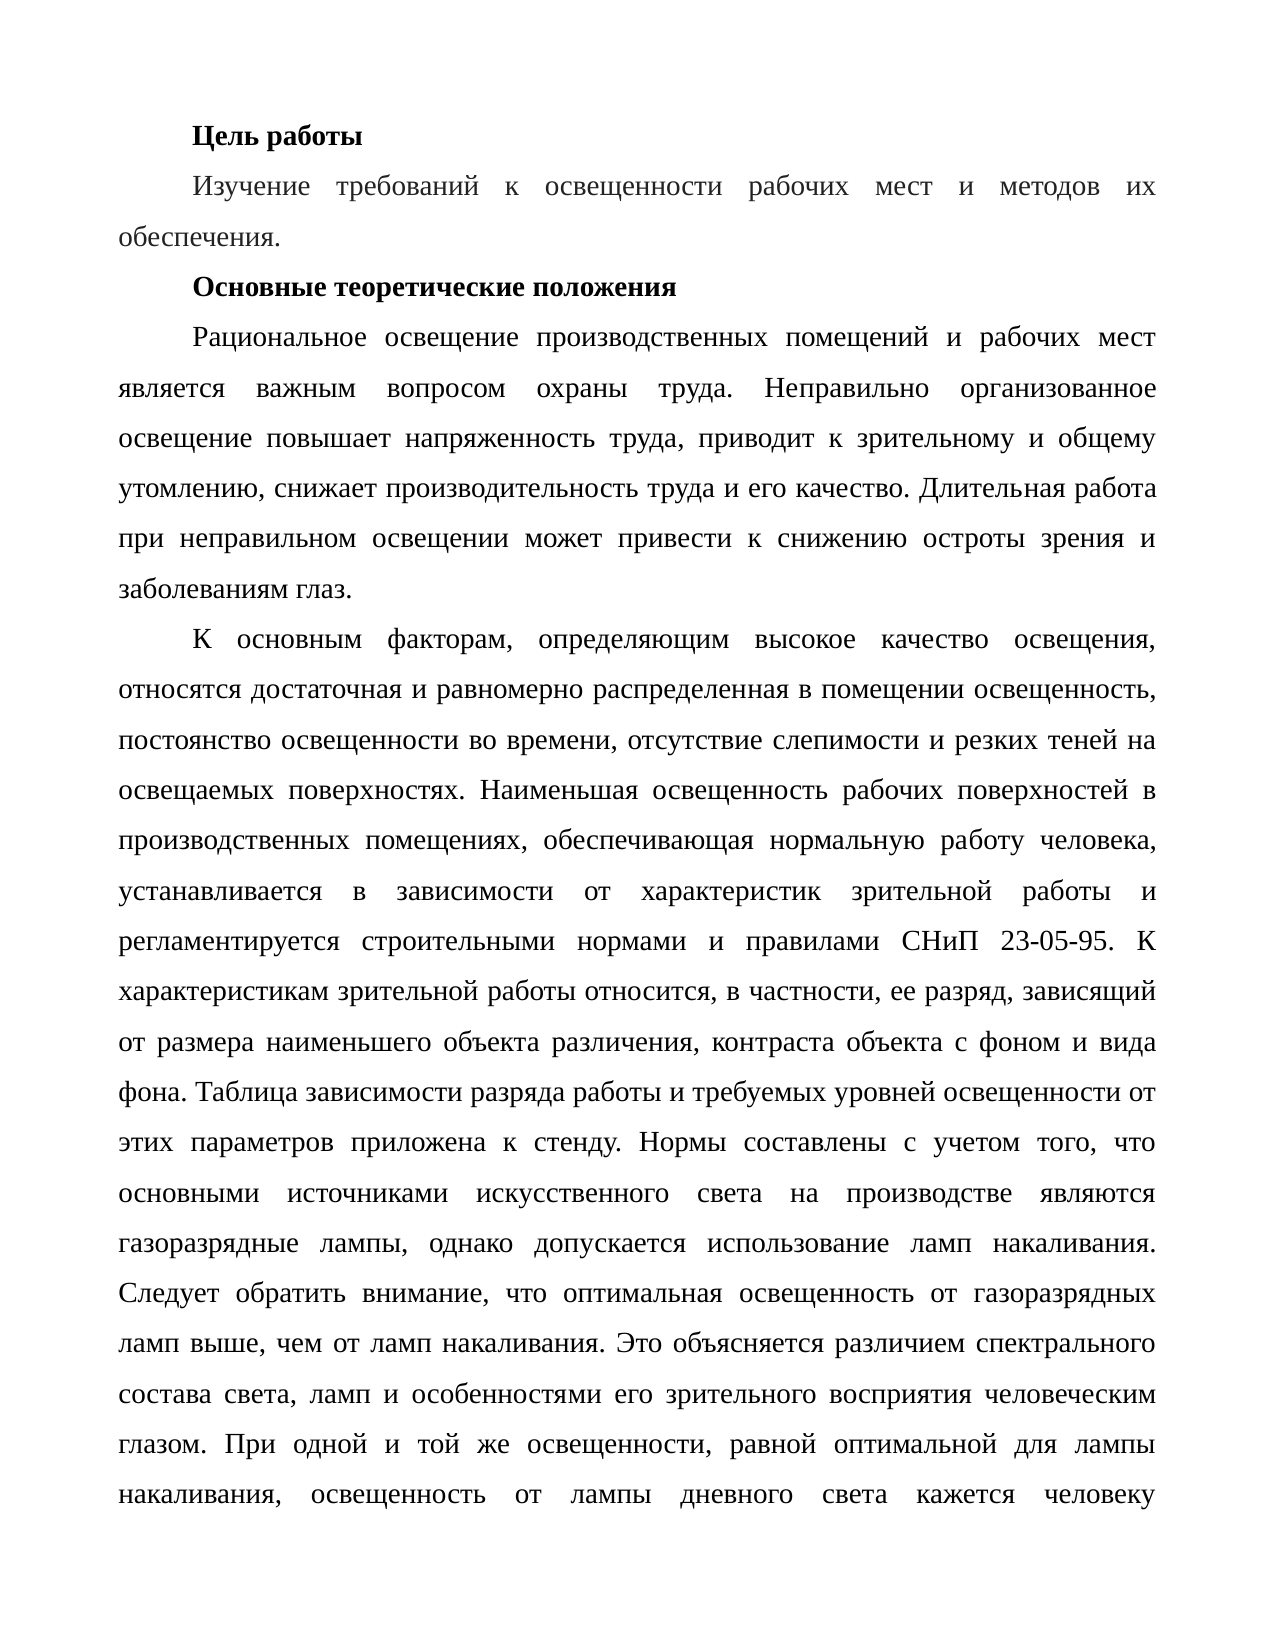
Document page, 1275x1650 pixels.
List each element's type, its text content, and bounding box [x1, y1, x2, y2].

text Изучение требований к освещенности рабочих мест и методов их обеспечения. [118, 168, 1157, 252]
text Цель работы [118, 118, 1157, 152]
text К основным факторам, определяющим высокое качество освещения, относятся достаточная и равномерно распределен­ная в помещении освещенность, постоянство освещенности во времени, отсутствие слепимости и резких теней на освещае­мых поверхностях. Наименьшая освещенность рабочих поверхностей в произ­водственных помещениях, обеспечивающая нормальную ра­боту человека, устанавливается в зависимости от характери­стик зрительной работы и регламентируется строительными нормами и правилами СНиП 23-05-95. К характери­стикам зрительной работы относится, в частности, ее разряд, зависящий от размера наименьшего объекта различения, кон­траста объекта с фоном и вида фона. Таблица зависимости разряда работы и требуемых уровней освещенности от этих параметров приложена к стенду. Нормы составлены с учетом того, что основными источниками искусственного света на производстве являются газоразрядные лампы, однако допу­скается использование ламп накаливания. Следует обратить внимание, что оптимальная освещенность от газоразрядных ламп выше, чем от ламп накаливания. Это объясняется различием спектрального состава света, ламп и особенностя­ми его зрительного восприятия человеческим глазом. При одной и той же освещенности, равной оптимальной для лампы накаливания, освещенность от лампы дневного света кажется человеку [118, 621, 1157, 1510]
text Основные теоретические положения [118, 269, 1157, 303]
text Рациональное освещение производственных помещений и рабочих мест является важным вопросом охраны труда. Не­правильно организованное освещение повышает напряжен­ность труда, приводит к зрительному и общему утомлению, снижает производительность труда и его качество. Длитель­ная работа при неправильном освещении может привести к снижению остроты зрения и заболеваниям глаз. [118, 319, 1157, 604]
